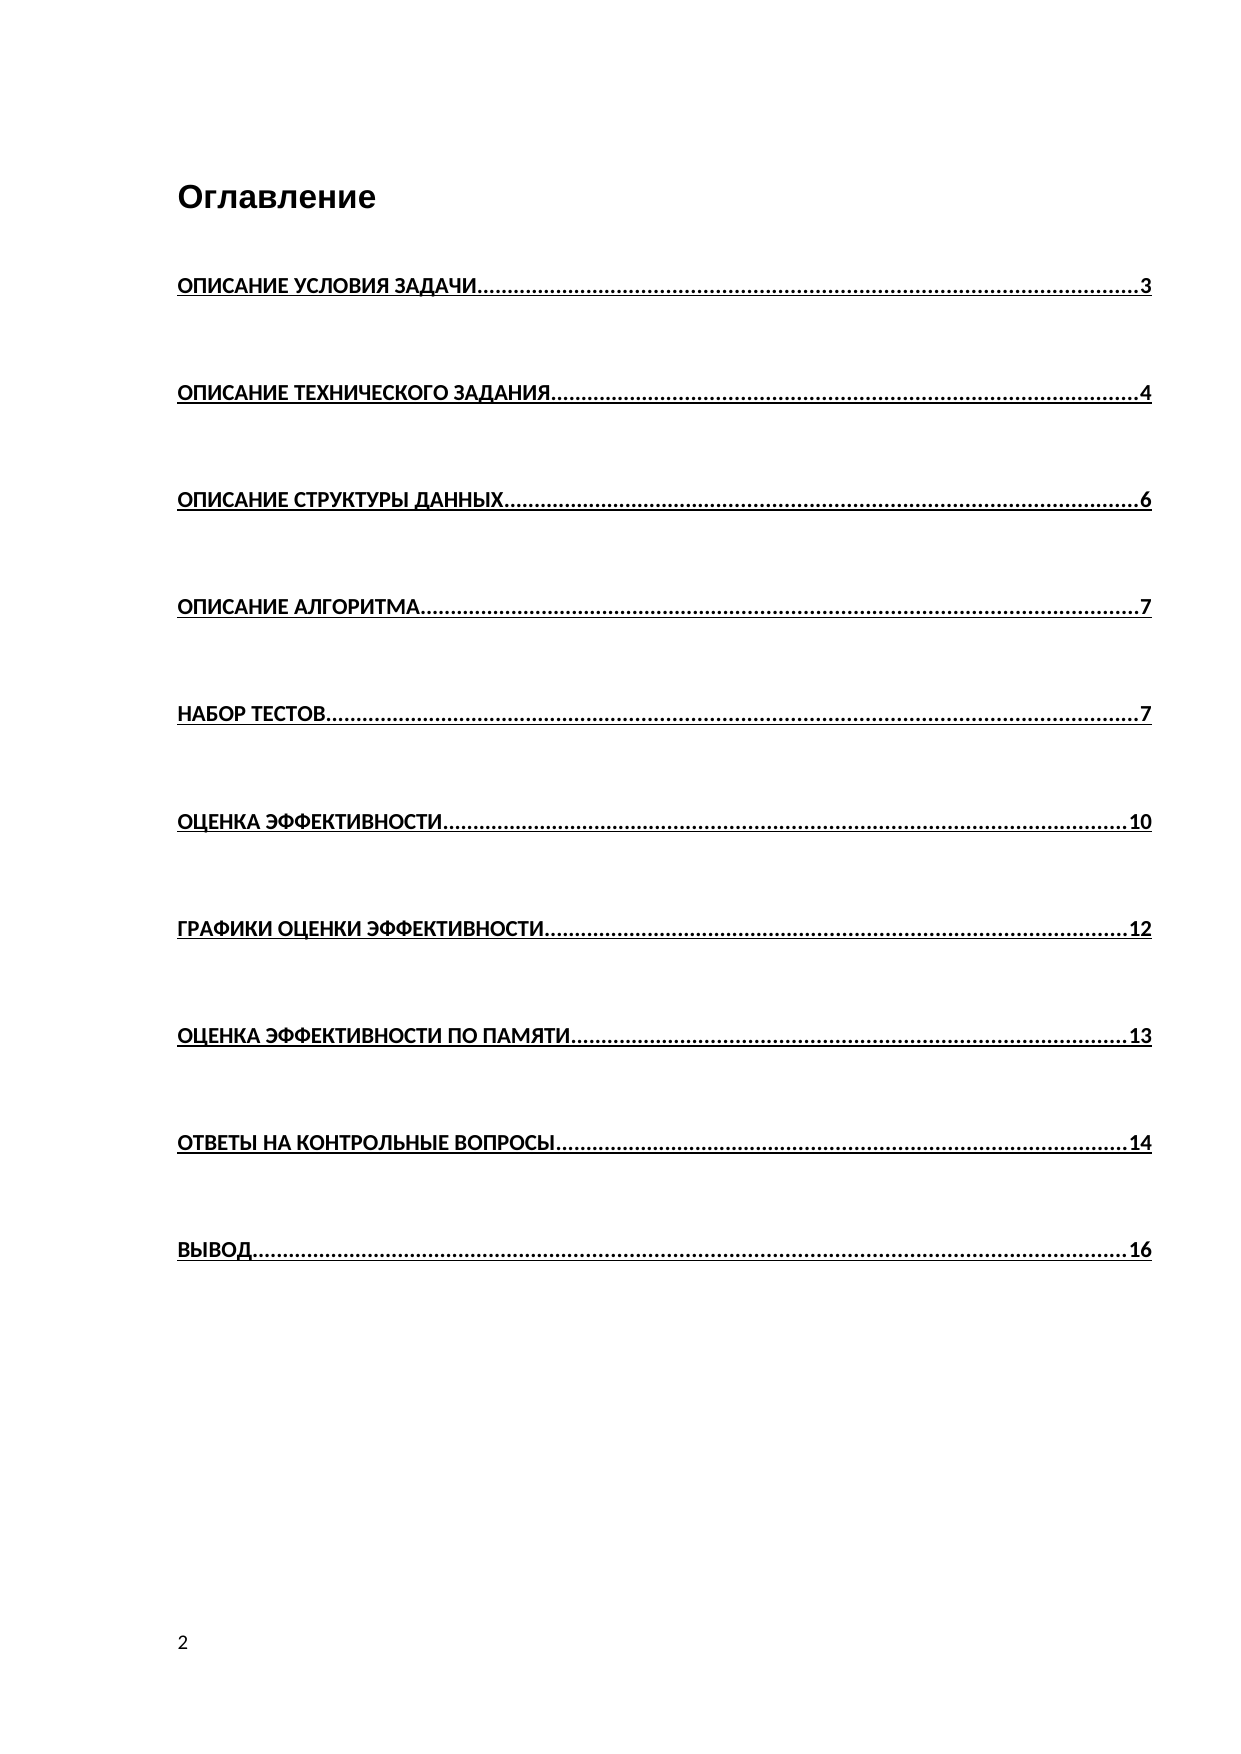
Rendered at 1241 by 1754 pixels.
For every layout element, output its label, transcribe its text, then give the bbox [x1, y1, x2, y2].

text Оценка эффективности 10 [177, 807, 1152, 831]
text Вывод 16 [177, 1236, 1152, 1260]
subtitle Оглавление [177, 177, 1152, 215]
text Описание алгоритма 7 [177, 592, 1152, 617]
text Набор тестов 7 [177, 699, 1152, 724]
text Описание условия задачи 3 [177, 271, 1152, 295]
text Ответы на контрольные вопросы 14 [177, 1128, 1152, 1152]
text Описание технического задания 4 [177, 378, 1152, 402]
text Описание структуры данных 6 [177, 485, 1152, 509]
text Оценка эффективности по памяти 13 [177, 1021, 1152, 1045]
text Графики оценки эффективности 12 [177, 914, 1152, 938]
